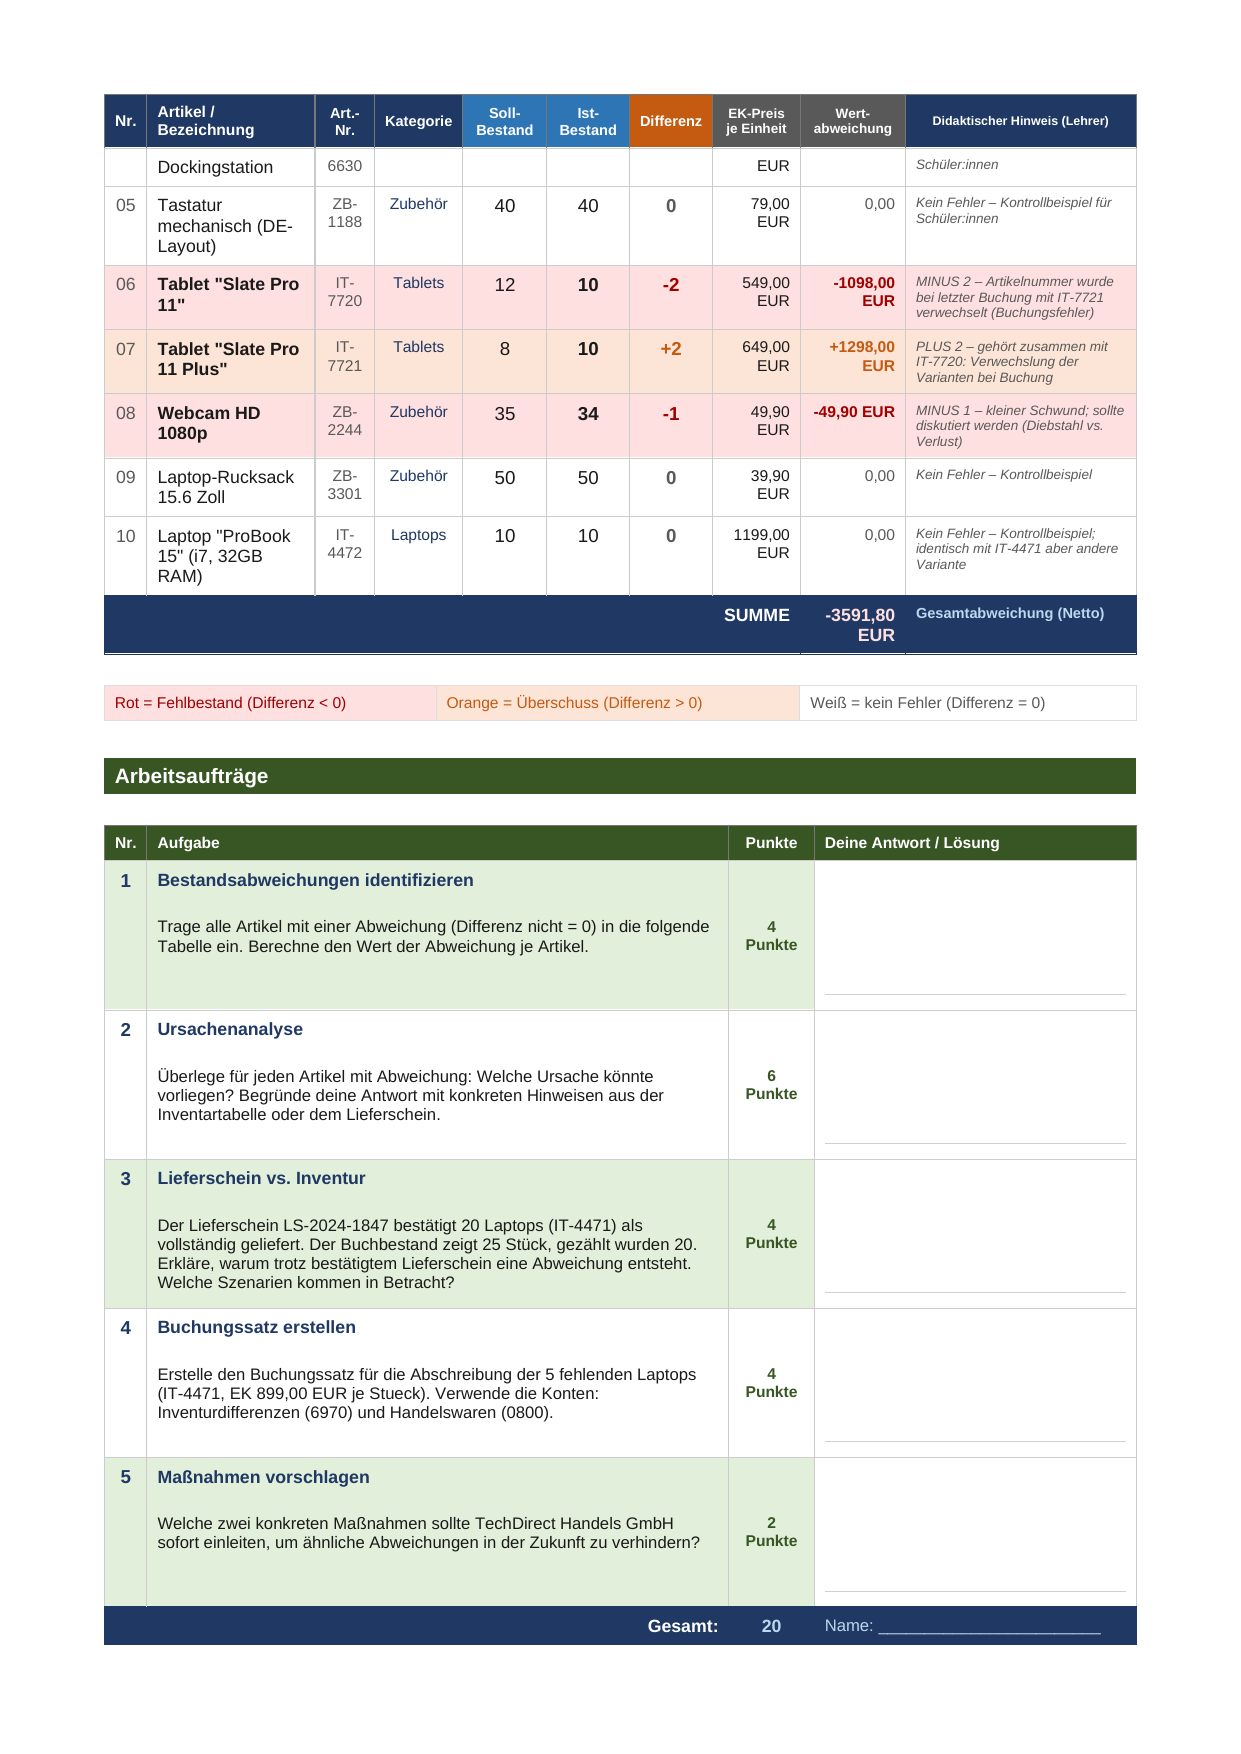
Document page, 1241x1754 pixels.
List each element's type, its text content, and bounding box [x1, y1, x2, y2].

table_cell Kein Fehler – Kontrollbeispiel [906, 459, 1136, 516]
table_cell 1 [105, 861, 146, 1009]
table_cell Zubehör [375, 459, 462, 516]
table_cell EUR [713, 149, 800, 186]
table_cell ZB-1188 [316, 187, 374, 264]
table_cell [801, 149, 905, 186]
table_cell 50 [463, 459, 546, 516]
table_header Art.-Nr. [316, 95, 374, 147]
table_cell -2 [630, 266, 712, 329]
table_cell PLUS 2 – gehört zusammen mit IT-7720: Verwechslung der Varianten bei Buchung [906, 330, 1136, 393]
table_header Punkte [729, 826, 814, 860]
table_header Soll- Bestand [463, 95, 546, 147]
table_header Arbeitsaufträge [104, 758, 1136, 794]
table_cell 0 [630, 187, 712, 264]
table_cell 4 Punkte [729, 861, 814, 1009]
table_cell Tablets [375, 266, 462, 329]
table_header EK-Preis je Einheit [713, 95, 800, 147]
table_cell 649,00 EUR [713, 330, 800, 393]
table_cell 10 [547, 517, 629, 595]
table_cell ZB-2244 [316, 394, 374, 457]
table_cell 40 [547, 187, 629, 264]
table_cell 1199,00 EUR [713, 517, 800, 595]
table_cell 549,00 EUR [713, 266, 800, 329]
table_cell 2 Punkte [729, 1458, 814, 1606]
table_header Deine Antwort / Lösung [815, 826, 1136, 860]
table_header Wert- abweichung [801, 95, 905, 147]
table_cell MINUS 2 – Artikelnummer wurde bei letzter Buchung mit IT-7721 verwechselt (Buchungsfehler) [906, 266, 1136, 329]
table_cell 4 Punkte [729, 1309, 814, 1457]
table_header Artikel / Bezeichnung [147, 95, 314, 147]
table_cell 10 [547, 330, 629, 393]
table_cell 09 [105, 459, 146, 516]
table_cell Zubehör [375, 394, 462, 457]
table_cell Schüler:innen [906, 149, 1136, 186]
table_cell [815, 1011, 1136, 1159]
table_cell 5 [105, 1458, 146, 1606]
table_cell IT-7720 [316, 266, 374, 329]
table_header Ist- Bestand [547, 95, 629, 147]
table_cell 35 [463, 394, 546, 457]
table_cell -1 [630, 394, 712, 457]
table_cell [547, 149, 629, 186]
table_cell 10 [463, 517, 546, 595]
table_cell [375, 149, 462, 186]
table_cell 08 [105, 394, 146, 457]
table_cell +2 [630, 330, 712, 393]
table_cell Dockingstation [147, 149, 314, 186]
table_cell Laptops [375, 517, 462, 595]
table_cell Ursachenanalyse Überlege für jeden Artikel mit Abweichung: Welche Ursache könnte vorliegen? Begründe deine Antwort mit konkreten Hinweisen aus der Inventartabelle oder dem Lieferschein. [147, 1011, 728, 1159]
table_cell 10 [547, 266, 629, 329]
table_cell [815, 1309, 1136, 1457]
table_cell 0 [630, 517, 712, 595]
table_cell 06 [105, 266, 146, 329]
table_cell -49,90 EUR [801, 394, 905, 457]
table_cell IT-4472 [316, 517, 374, 595]
table_cell Laptop-Rucksack 15.6 Zoll [147, 459, 314, 516]
table_cell -3591,80 EUR [801, 596, 905, 653]
table_cell Webcam HD 1080p [147, 394, 314, 457]
table_cell [815, 1160, 1136, 1308]
table_cell Tablet "Slate Pro 11 Plus" [147, 330, 314, 393]
table_cell -1098,00 EUR [801, 266, 905, 329]
table_cell 40 [463, 187, 546, 264]
table_cell Laptop "ProBook 15" (i7, 32GB RAM) [147, 517, 314, 595]
table_cell 20 [729, 1607, 814, 1644]
table_cell 4 [105, 1309, 146, 1457]
table_cell 6630 [316, 149, 374, 186]
table_cell 0,00 [801, 459, 905, 516]
table_cell SUMME [105, 596, 800, 653]
table_cell 05 [105, 187, 146, 264]
table_header Nr. [105, 95, 146, 147]
table_header Rot = Fehlbestand (Differenz < 0) [105, 686, 436, 720]
table_cell Tablets [375, 330, 462, 393]
table_cell 49,90 EUR [713, 394, 800, 457]
table_cell Kein Fehler – Kontrollbeispiel für Schüler:innen [906, 187, 1136, 264]
table_cell 10 [105, 517, 146, 595]
table_cell 0,00 [801, 187, 905, 264]
table_cell ZB-3301 [316, 459, 374, 516]
table_cell 8 [463, 330, 546, 393]
table_header Differenz [630, 95, 712, 147]
table_cell +1298,00 EUR [801, 330, 905, 393]
table_cell 12 [463, 266, 546, 329]
table_header Kategorie [375, 95, 462, 147]
table_cell Kein Fehler – Kontrollbeispiel; identisch mit IT-4471 aber andere Variante [906, 517, 1136, 595]
table_cell Name: ________________________ [815, 1607, 1136, 1644]
table_cell Maßnahmen vorschlagen Welche zwei konkreten Maßnahmen sollte TechDirect Handels GmbH sofort einleiten, um ähnliche Abweichungen in der Zukunft zu verhindern? [147, 1458, 728, 1606]
table_cell Zubehör [375, 187, 462, 264]
table_cell Lieferschein vs. Inventur Der Lieferschein LS-2024-1847 bestätigt 20 Laptops (IT-4471) als vollständig geliefert. Der Buchbestand zeigt 25 Stück, gezählt wurden 20. Erkläre, warum trotz bestätigtem Lieferschein eine Abweichung entsteht. Welche Szenarien kommen in Betracht? [147, 1160, 728, 1308]
table_cell 79,00 EUR [713, 187, 800, 264]
table_cell [815, 1458, 1136, 1606]
table_cell 0 [630, 459, 712, 516]
table_cell IT-7721 [316, 330, 374, 393]
table_header Didaktischer Hinweis (Lehrer) [906, 95, 1136, 147]
table_cell [630, 149, 712, 186]
table_cell Tablet "Slate Pro 11" [147, 266, 314, 329]
table_cell [815, 861, 1136, 1009]
table_header Nr. [105, 826, 146, 860]
table_cell MINUS 1 – kleiner Schwund; sollte diskutiert werden (Diebstahl vs. Verlust) [906, 394, 1136, 457]
table_cell 50 [547, 459, 629, 516]
table_cell Bestandsabweichungen identifizieren Trage alle Artikel mit einer Abweichung (Differenz nicht = 0) in die folgende Tabelle ein. Berechne den Wert der Abweichung je Artikel. [147, 861, 728, 1009]
table_cell Gesamt: [105, 1607, 728, 1644]
table_header Weiß = kein Fehler (Differenz = 0) [800, 686, 1136, 720]
table_cell [463, 149, 546, 186]
table_cell 6 Punkte [729, 1011, 814, 1159]
table_cell Buchungssatz erstellen Erstelle den Buchungssatz für die Abschreibung der 5 fehlenden Laptops (IT-4471, EK 899,00 EUR je Stueck). Verwende die Konten: Inventurdifferenzen (6970) und Handelswaren (0800). [147, 1309, 728, 1457]
table_cell [105, 149, 146, 186]
table_cell 3 [105, 1160, 146, 1308]
table_cell 2 [105, 1011, 146, 1159]
table_header Aufgabe [147, 826, 728, 860]
table_header Orange = Überschuss (Differenz > 0) [437, 686, 799, 720]
table_cell 07 [105, 330, 146, 393]
table_cell 4 Punkte [729, 1160, 814, 1308]
table_cell Tastatur mechanisch (DE-Layout) [147, 187, 314, 264]
table_cell 39,90 EUR [713, 459, 800, 516]
table_cell 34 [547, 394, 629, 457]
table_cell 0,00 [801, 517, 905, 595]
table_cell Gesamtabweichung (Netto) [906, 596, 1136, 653]
